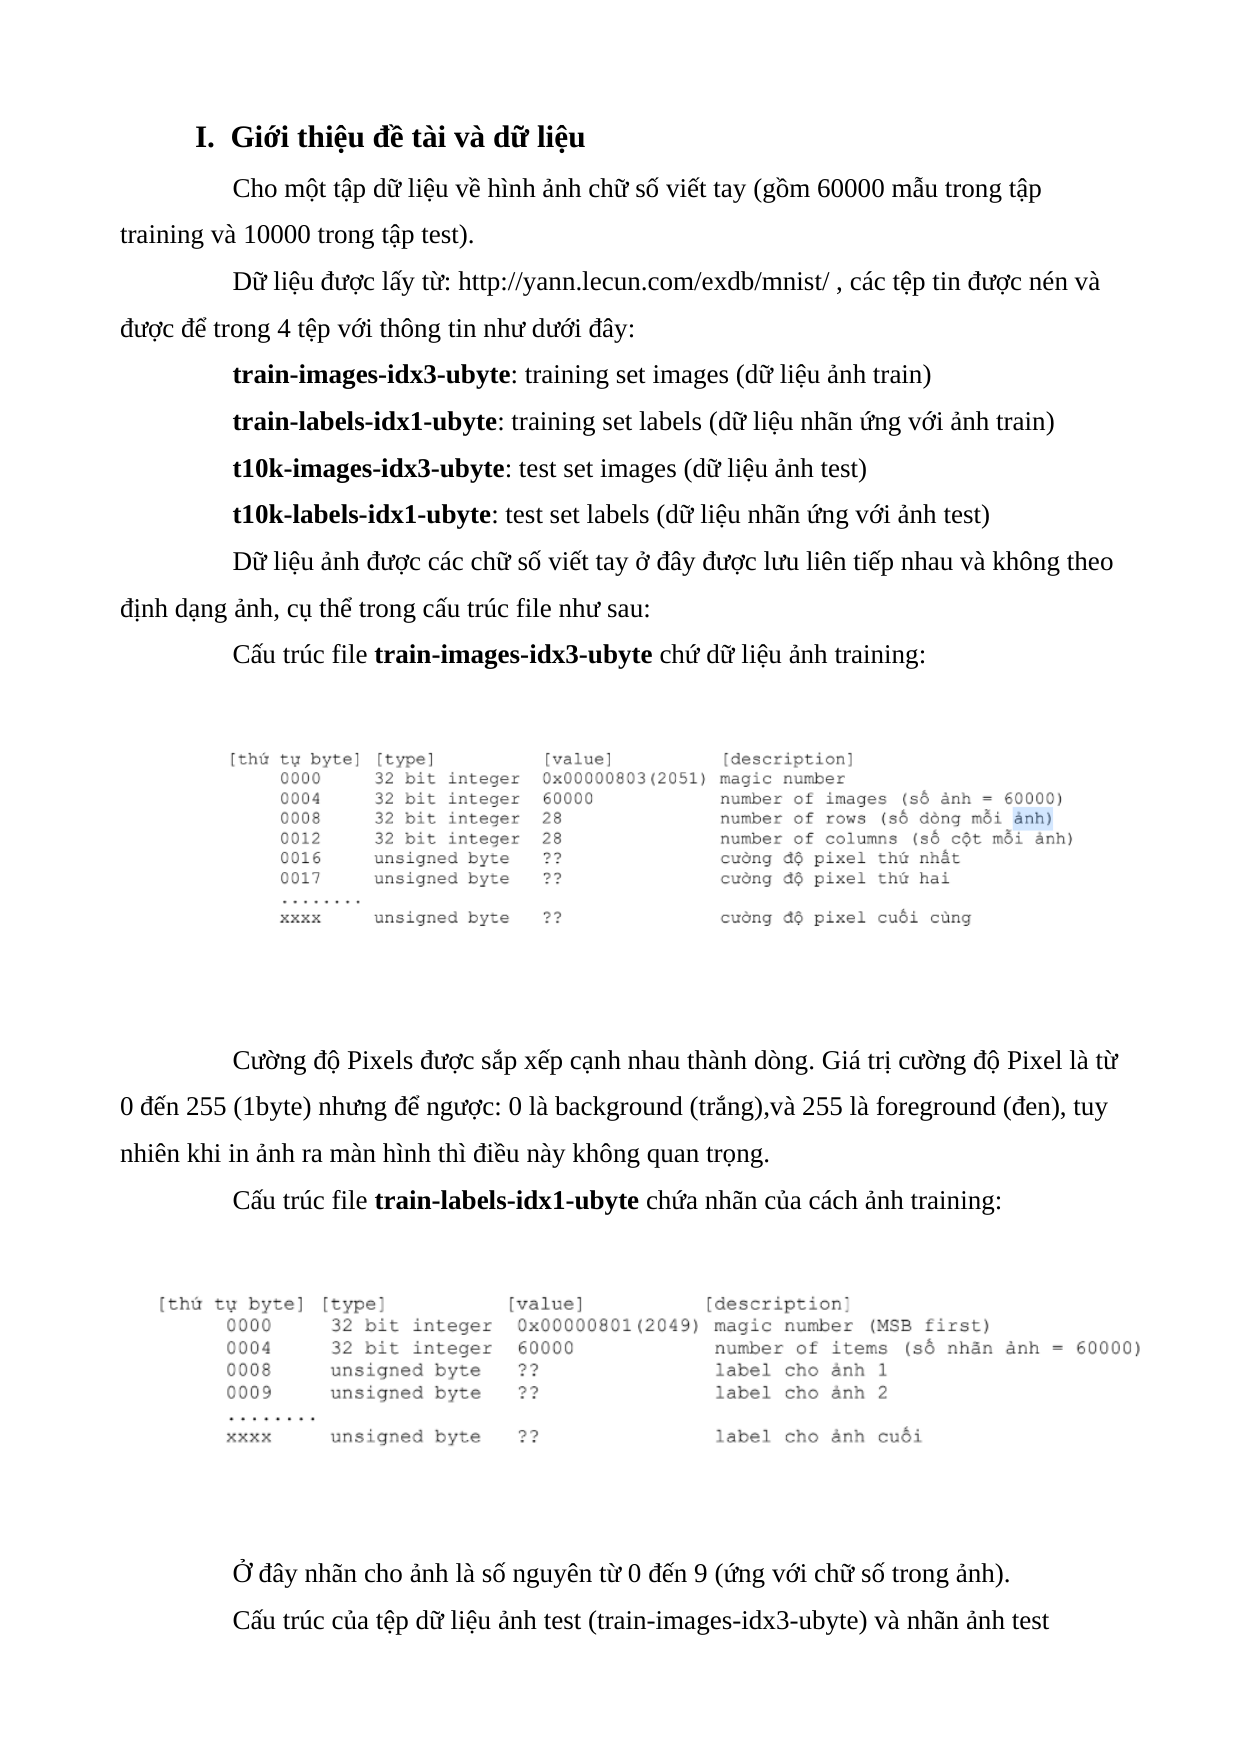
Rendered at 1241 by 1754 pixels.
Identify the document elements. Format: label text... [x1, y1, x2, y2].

text Cho một tập dữ liệu về hình ảnh chữ số viết tay (gồm 60000 mẫu trong tập training và 10000 trong tập test). [120, 172, 1122, 250]
picture [224, 742, 1090, 935]
text t10k-images-idx3-ubyte: test set images (dữ liệu ảnh test) [120, 452, 1122, 483]
text Cấu trúc file train-images-idx3-ubyte chứ dữ liệu ảnh training: [120, 639, 1122, 670]
text Cấu trúc của tệp dữ liệu ảnh test (train-images-idx3-ubyte) và nhãn ảnh test [120, 1604, 1122, 1635]
text train-labels-idx1-ubyte: training set labels (dữ liệu nhãn ứng với ảnh train) [120, 405, 1122, 436]
text train-images-idx3-ubyte: training set images (dữ liệu ảnh train) [120, 359, 1122, 390]
text Cường độ Pixels được sắp xếp cạnh nhau thành dòng. Giá trị cường độ Pixel là từ 0 đến 255 (1byte) nhưng để ngược: 0 là background (trắng),và 255 là foreground (đen), tuy nhiên khi in ảnh ra màn hình thì điều này không quan trọng. [120, 1044, 1122, 1168]
text Dữ liệu ảnh được các chữ số viết tay ở đây được lưu liên tiếp nhau và không theo định dạng ảnh, cụ thể trong cấu trúc file như sau: [120, 545, 1122, 623]
text Dữ liệu được lấy từ: http://yann.lecun.com/exdb/mnist/ , các tệp tin được nén và được để trong 4 tệp với thông tin như dưới đây: [120, 265, 1122, 343]
text Ở đây nhãn cho ảnh là số nguyên từ 0 đến 9 (ứng với chữ số trong ảnh). [120, 1557, 1122, 1588]
text I. Giới thiệu đề tài và dữ liệu [120, 118, 1122, 154]
picture [143, 1277, 1146, 1449]
text Cấu trúc file train-labels-idx1-ubyte chứa nhãn của cách ảnh training: [120, 1184, 1122, 1215]
text t10k-labels-idx1-ubyte: test set labels (dữ liệu nhãn ứng với ảnh test) [120, 499, 1122, 530]
